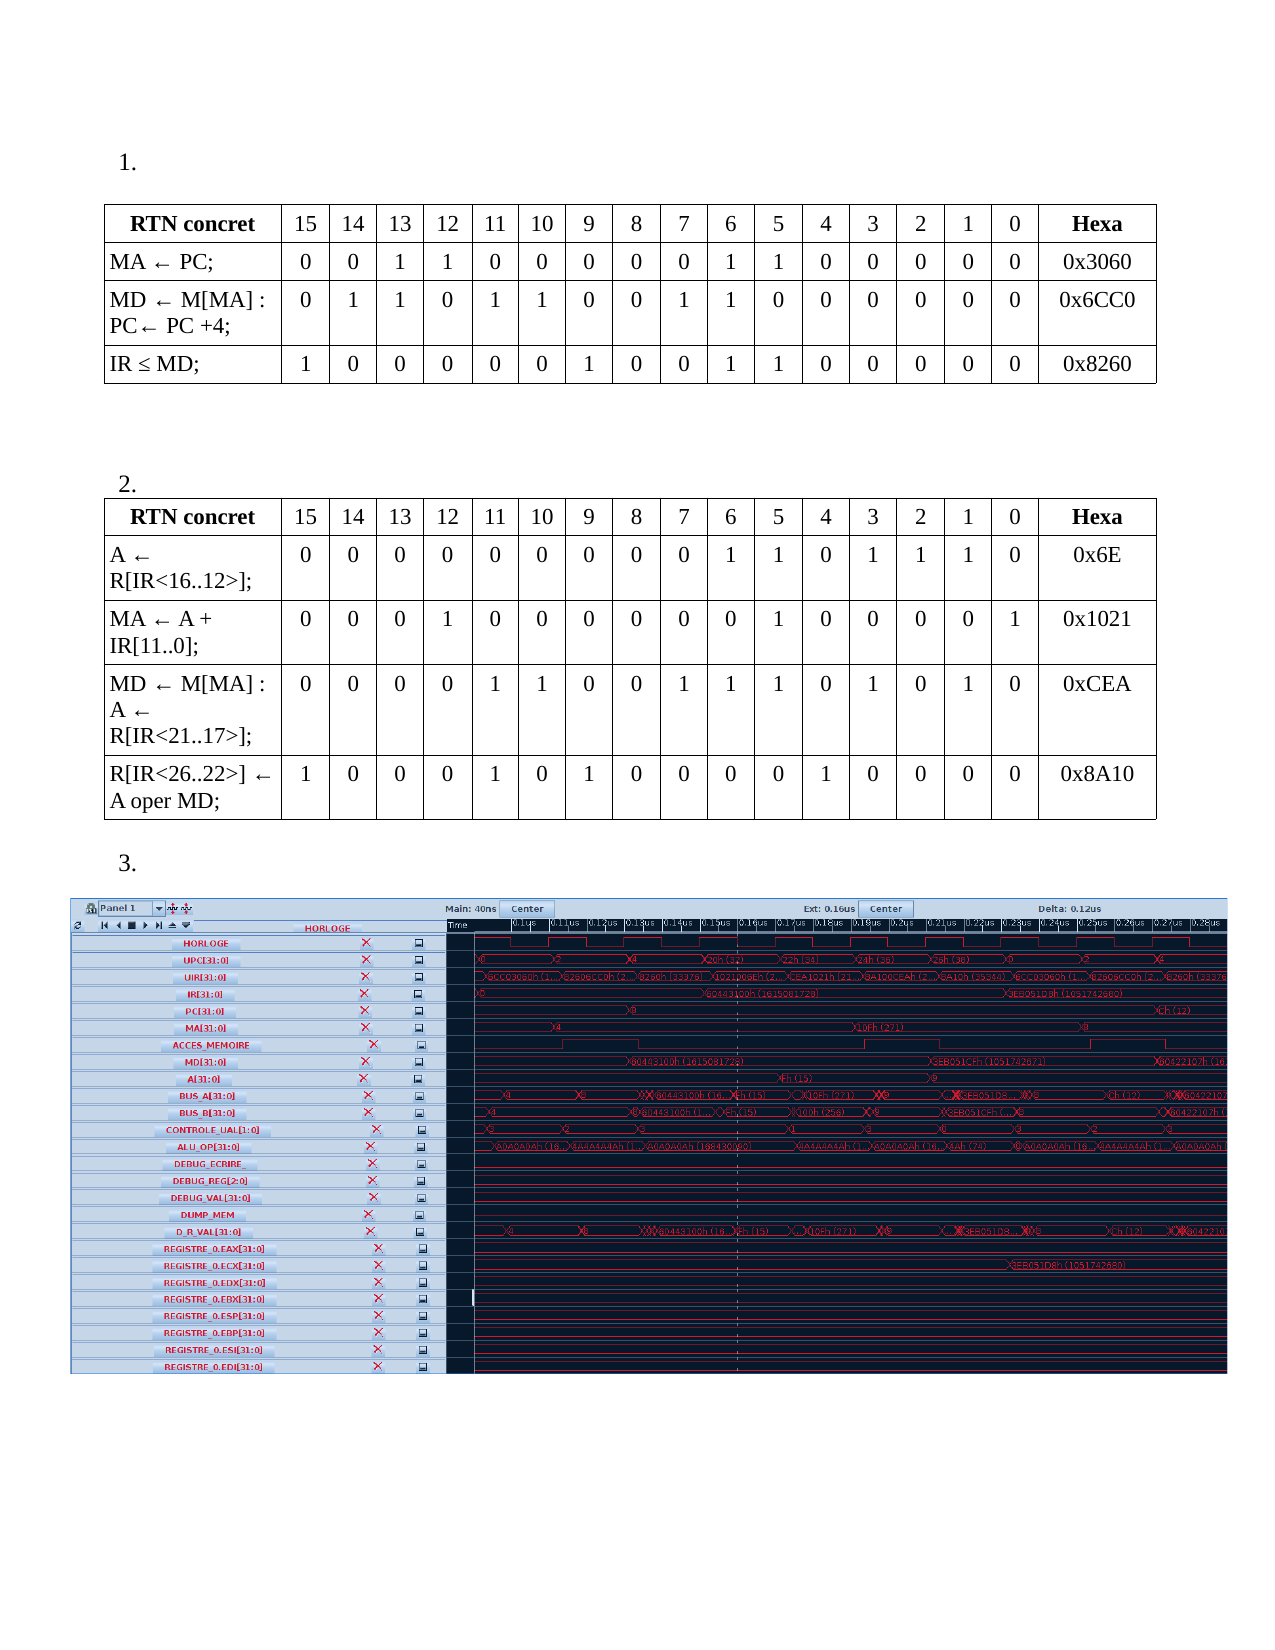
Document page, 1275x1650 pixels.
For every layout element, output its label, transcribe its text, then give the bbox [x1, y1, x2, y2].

table_cell 0 [708, 756, 754, 819]
table_cell 0 [613, 756, 660, 819]
table_header 5 [755, 499, 802, 535]
table_header 15 [282, 499, 329, 535]
table_header Hexa [1039, 499, 1156, 535]
table_header 14 [330, 499, 376, 535]
table_cell 0 [424, 756, 472, 819]
table_cell 0 [850, 601, 896, 664]
table_cell 0 [282, 536, 329, 600]
table_cell 0 [803, 281, 849, 344]
table_cell 0 [519, 346, 565, 382]
table_cell MA ← A + IR[11..0]; [105, 601, 281, 664]
table_cell 0 [613, 601, 660, 664]
table_cell 1 [519, 281, 565, 344]
table_cell A ← R[IR<16..12>]; [105, 536, 281, 600]
table_header RTN concret [105, 499, 281, 535]
table_header 3 [850, 205, 896, 242]
table_header 9 [566, 205, 612, 242]
table_cell 1 [803, 756, 849, 819]
table_cell 0 [613, 243, 660, 280]
table_cell 1 [755, 346, 802, 382]
table_cell 0 [992, 665, 1038, 754]
table_cell 0 [992, 346, 1038, 382]
table_cell 1 [755, 536, 802, 600]
table_cell 0x3060 [1039, 243, 1156, 280]
table_cell 1 [708, 281, 754, 344]
table_cell 0 [519, 601, 565, 664]
table_header 15 [282, 205, 329, 242]
table_header 10 [519, 499, 565, 535]
table_header 8 [613, 205, 660, 242]
table_cell 0 [803, 346, 849, 382]
picture [70, 898, 1228, 1374]
table_header 10 [519, 205, 565, 242]
table_header 0 [992, 205, 1038, 242]
table_cell 0 [566, 601, 612, 664]
table_cell 0 [330, 756, 376, 819]
table_header 3 [850, 499, 896, 535]
table_cell 0x8A10 [1039, 756, 1156, 819]
table_cell 1 [897, 536, 944, 600]
table_cell 0 [282, 665, 329, 754]
table_cell 0 [992, 756, 1038, 819]
table_cell 0 [945, 281, 991, 344]
table_header 11 [473, 205, 518, 242]
table_cell 0 [945, 756, 991, 819]
table_cell 0 [945, 243, 991, 280]
table_header 12 [424, 205, 472, 242]
table_cell 0 [803, 665, 849, 754]
table_cell 1 [945, 665, 991, 754]
table_cell 0 [850, 243, 896, 280]
table_cell 0 [377, 346, 423, 382]
table_cell 0 [850, 281, 896, 344]
table_cell 0 [850, 756, 896, 819]
table_cell 0 [330, 665, 376, 754]
table_cell 1 [708, 665, 754, 754]
table_header 6 [708, 499, 754, 535]
table_cell 0 [330, 536, 376, 600]
table_cell 0 [850, 346, 896, 382]
table_cell 0 [945, 601, 991, 664]
table_cell 1 [661, 281, 707, 344]
table_cell 1 [850, 536, 896, 600]
table_cell 0 [945, 346, 991, 382]
table_header 4 [803, 499, 849, 535]
table_cell 0 [803, 243, 849, 280]
table_cell 0 [661, 536, 707, 600]
table_cell 0 [519, 756, 565, 819]
table_cell 0 [424, 281, 472, 344]
table_cell 0 [377, 665, 423, 754]
table_cell 0x1021 [1039, 601, 1156, 664]
table_cell 0 [897, 601, 944, 664]
table_header 11 [473, 499, 518, 535]
table_cell 0 [708, 601, 754, 664]
table_header 12 [424, 499, 472, 535]
table_cell 0 [282, 281, 329, 344]
table_cell 1 [473, 281, 518, 344]
table_cell 1 [377, 281, 423, 344]
table_cell 0x6CC0 [1039, 281, 1156, 344]
table_cell 1 [282, 346, 329, 382]
table_cell 1 [755, 601, 802, 664]
table_header 13 [377, 499, 423, 535]
table_cell 0 [377, 536, 423, 600]
table_cell 0 [473, 601, 518, 664]
table_header 6 [708, 205, 754, 242]
table_header 13 [377, 205, 423, 242]
table_cell 0 [613, 536, 660, 600]
table_cell 0 [377, 601, 423, 664]
table_cell 1 [566, 756, 612, 819]
table_cell 0 [992, 281, 1038, 344]
table_cell 0 [566, 243, 612, 280]
table_cell 1 [992, 601, 1038, 664]
table_header 0 [992, 499, 1038, 535]
table_cell 0xCEA [1039, 665, 1156, 754]
table_cell 1 [755, 243, 802, 280]
table_cell R[IR<26..22>] ← A oper MD; [105, 756, 281, 819]
table_cell 0 [282, 243, 329, 280]
table_cell 0 [566, 281, 612, 344]
table_cell 0 [992, 243, 1038, 280]
table_cell 0 [803, 536, 849, 600]
text 2. [118, 469, 1157, 497]
table_cell 0 [661, 243, 707, 280]
table_cell 0 [330, 346, 376, 382]
table_cell MD ← M[MA] : PC← PC +4; [105, 281, 281, 344]
table_cell 0 [803, 601, 849, 664]
table_cell 0 [613, 346, 660, 382]
table_cell 0 [755, 756, 802, 819]
table_cell 1 [708, 346, 754, 382]
table_cell 0 [897, 281, 944, 344]
table_header RTN concret [105, 205, 281, 242]
table_cell 1 [566, 346, 612, 382]
table_cell 0 [992, 536, 1038, 600]
table_cell MD ← M[MA] : A ← R[IR<21..17>]; [105, 665, 281, 754]
table_cell 0 [330, 243, 376, 280]
text 3. [118, 848, 1157, 876]
table_cell 0 [424, 346, 472, 382]
table_cell 1 [424, 601, 472, 664]
table_cell 0x6E [1039, 536, 1156, 600]
table_header 7 [661, 499, 707, 535]
table_cell 0 [897, 756, 944, 819]
table_cell 0 [330, 601, 376, 664]
table_cell 0 [897, 243, 944, 280]
text 1. [118, 147, 1157, 176]
table_cell 0 [566, 536, 612, 600]
table_cell 1 [424, 243, 472, 280]
table_header 7 [661, 205, 707, 242]
table_cell 1 [945, 536, 991, 600]
table_cell 0 [661, 346, 707, 382]
table_cell 1 [755, 665, 802, 754]
table_cell 0 [473, 243, 518, 280]
table_cell 0 [613, 281, 660, 344]
table_cell 1 [377, 243, 423, 280]
table_cell 1 [330, 281, 376, 344]
table_cell 0 [424, 536, 472, 600]
table_header 4 [803, 205, 849, 242]
table_cell 1 [708, 243, 754, 280]
table_cell 0 [897, 665, 944, 754]
table_cell 0 [424, 665, 472, 754]
table_cell 0 [519, 243, 565, 280]
table_header 5 [755, 205, 802, 242]
table_cell 0 [473, 536, 518, 600]
table_cell 0 [661, 756, 707, 819]
table_header 9 [566, 499, 612, 535]
table_cell 0 [661, 601, 707, 664]
table_cell 1 [519, 665, 565, 754]
table_cell 1 [473, 756, 518, 819]
table_cell 1 [282, 756, 329, 819]
table_cell 0 [897, 346, 944, 382]
table_header Hexa [1039, 205, 1156, 242]
table_header 8 [613, 499, 660, 535]
table_cell MA ← PC; [105, 243, 281, 280]
table_cell 0x8260 [1039, 346, 1156, 382]
table_cell 1 [661, 665, 707, 754]
table_header 1 [945, 205, 991, 242]
table_cell 0 [519, 536, 565, 600]
table_cell 0 [377, 756, 423, 819]
table_cell 0 [566, 665, 612, 754]
table_header 14 [330, 205, 376, 242]
table_cell IR ≤ MD; [105, 346, 281, 382]
table_cell 1 [473, 665, 518, 754]
table_header 1 [945, 499, 991, 535]
table_cell 0 [613, 665, 660, 754]
table_cell 0 [755, 281, 802, 344]
table_cell 0 [473, 346, 518, 382]
table_header 2 [897, 205, 944, 242]
table_header 2 [897, 499, 944, 535]
table_cell 1 [708, 536, 754, 600]
table_cell 1 [850, 665, 896, 754]
table_cell 0 [282, 601, 329, 664]
